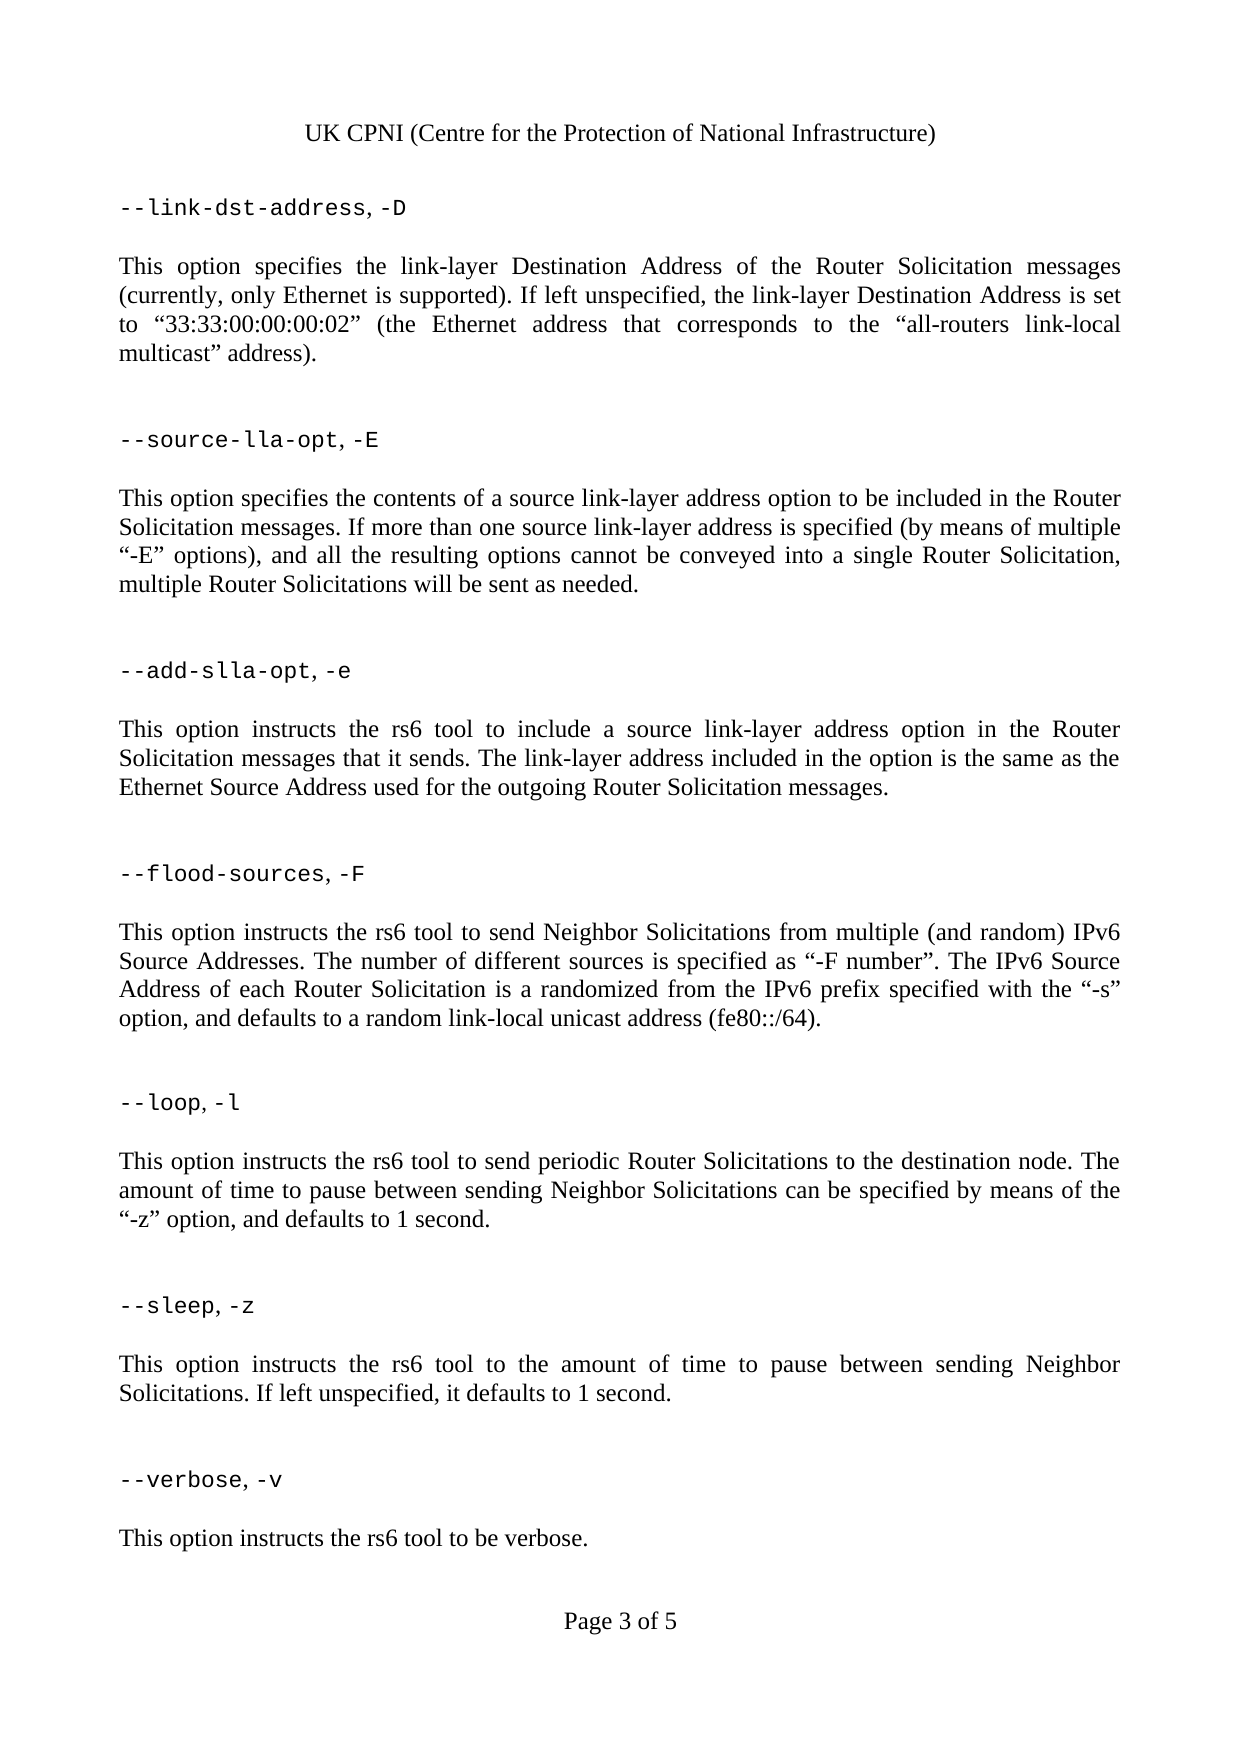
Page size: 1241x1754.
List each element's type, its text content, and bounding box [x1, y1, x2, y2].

text This option instructs the rs6 tool to be verbose. [118, 1523, 1122, 1552]
text --sleep, -z [118, 1290, 1122, 1320]
text This option instructs the rs6 tool to the amount of time to pause between sending Neighbor Solicitations. If left unspecified, it defaults to 1 second. [118, 1349, 1122, 1407]
text --loop, -l [118, 1089, 1122, 1118]
text This option specifies the contents of a source link-layer address option to be included in the Router Solicitation messages. If more than one source link-layer address is specified (by means of multiple “-E” options), and all the resulting options cannot be conveyed into a single Router Solicitation, multiple Router Solicitations will be sent as needed. [118, 483, 1122, 598]
text This option specifies the link-layer Destination Address of the Router Solicitation messages (currently, only Ethernet is supported). If left unspecified, the link-layer Destination Address is set to “33:33:00:00:00:02” (the Ethernet address that corresponds to the “all-routers link-local multicast” address). [118, 251, 1122, 366]
text --source-lla-opt, -E [118, 424, 1122, 454]
text This option instructs the rs6 tool to include a source link-layer address option in the Router Solicitation messages that it sends. The link-layer address included in the option is the same as the Ethernet Source Address used for the outgoing Router Solicitation messages. [118, 714, 1122, 801]
text --flood-sources, -F [118, 858, 1122, 888]
text --link-dst-address, -D [118, 192, 1122, 223]
text This option instructs the rs6 tool to send Neighbor Solicitations from multiple (and random) IPv6 Source Addresses. The number of different sources is specified as “-F number”. The IPv6 Source Address of each Router Solicitation is a randomized from the IPv6 prefix specified with the “-s” option, and defaults to a random link-local unicast address (fe80::/64). [118, 917, 1122, 1032]
text This option instructs the rs6 tool to send periodic Router Solicitations to the destination node. The amount of time to pause between sending Neighbor Solicitations can be specified by means of the “-z” option, and defaults to 1 second. [118, 1146, 1122, 1233]
text --verbose, -v [118, 1464, 1122, 1494]
text --add-slla-opt, -e [118, 655, 1122, 686]
